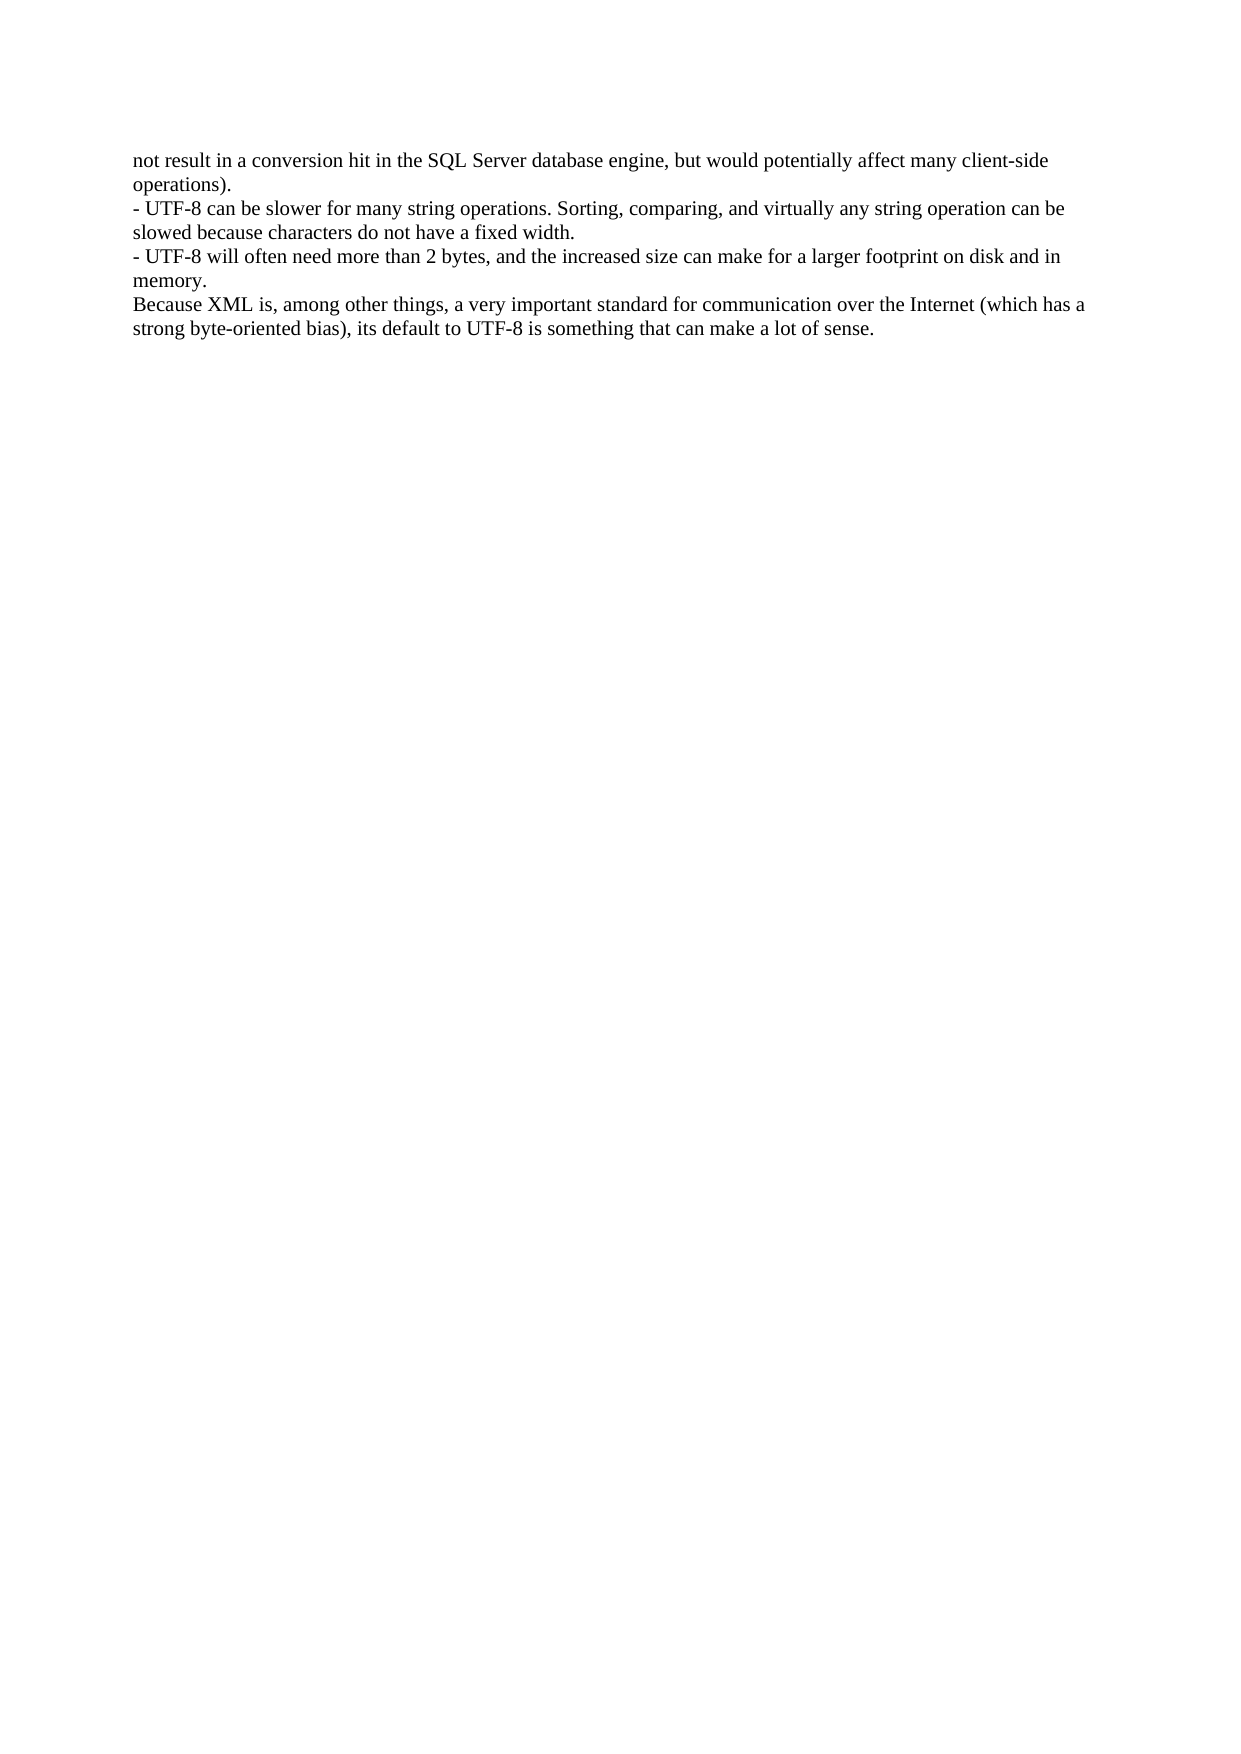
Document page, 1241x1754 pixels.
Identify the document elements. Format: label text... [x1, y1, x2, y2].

text - UTF-8 can be slower for many string operations. Sorting, comparing, and virtually any string operation can be slowed because characters do not have a fixed width. [133, 196, 1107, 244]
text Because XML is, among other things, a very important standard for communication over the Internet (which has a strong byte-oriented bias), its default to UTF-8 is something that can make a lot of sense. [133, 292, 1107, 340]
text not result in a conversion hit in the SQL Server database engine, but would potentially affect many client-side operations). [133, 148, 1107, 196]
text - UTF-8 will often need more than 2 bytes, and the increased size can make for a larger footprint on disk and in memory. [133, 244, 1107, 292]
